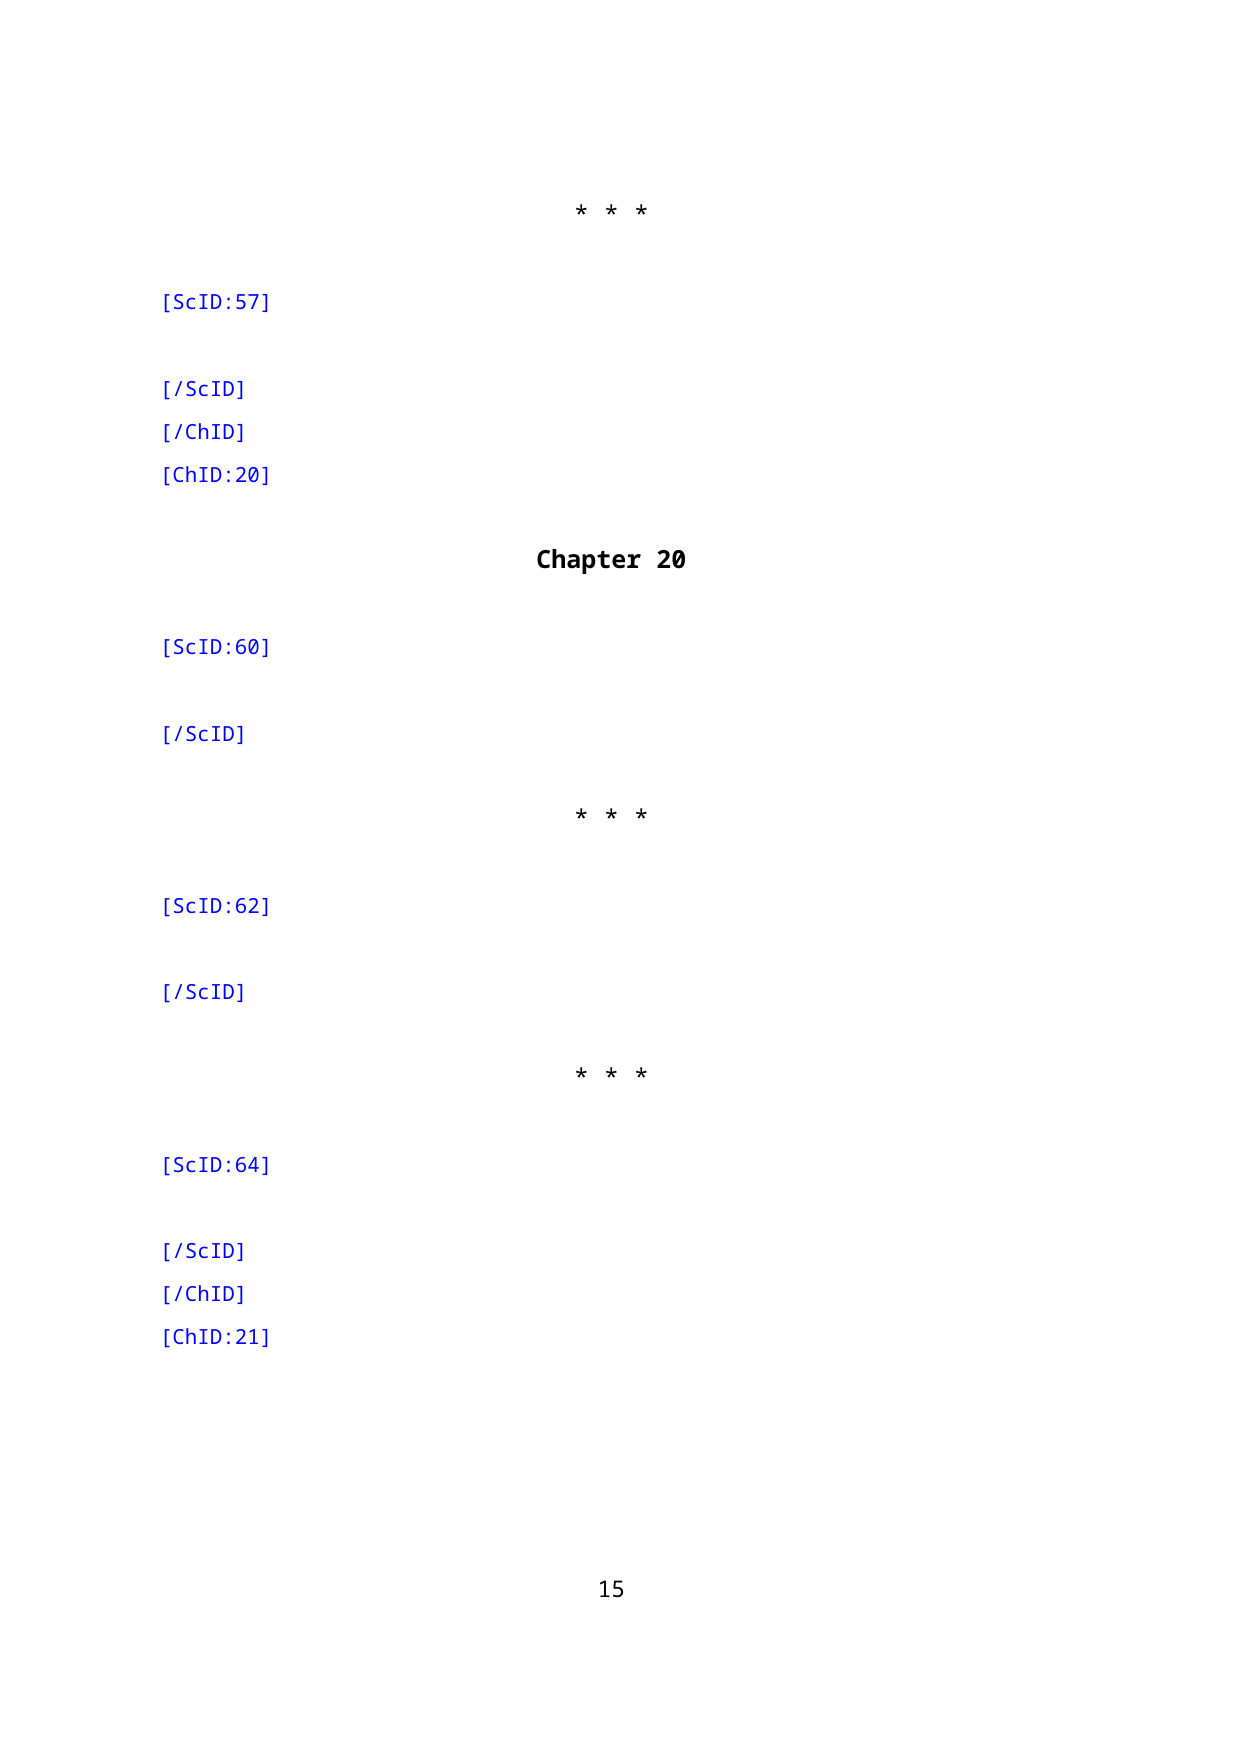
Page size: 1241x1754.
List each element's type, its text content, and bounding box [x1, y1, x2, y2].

subtitle * * * [159, 793, 1063, 836]
text [ScID:57] [159, 275, 1063, 318]
text [/ScID] [159, 965, 1063, 1008]
text [/ScID] [159, 1224, 1063, 1267]
text [ScID:64] [159, 1138, 1063, 1181]
text [ScID:62] [159, 879, 1063, 922]
text [ScID:60] [159, 620, 1063, 663]
subtitle Chapter 20 [159, 534, 1063, 577]
subtitle * * * [159, 189, 1063, 232]
text [/ChID] [159, 404, 1063, 448]
text [/ScID] [159, 706, 1063, 749]
text [ChID:20] [159, 448, 1063, 491]
text [/ChID] [159, 1267, 1063, 1310]
text [/ScID] [159, 361, 1063, 404]
subtitle * * * [159, 1051, 1063, 1094]
text [ChID:21] [159, 1310, 1063, 1353]
